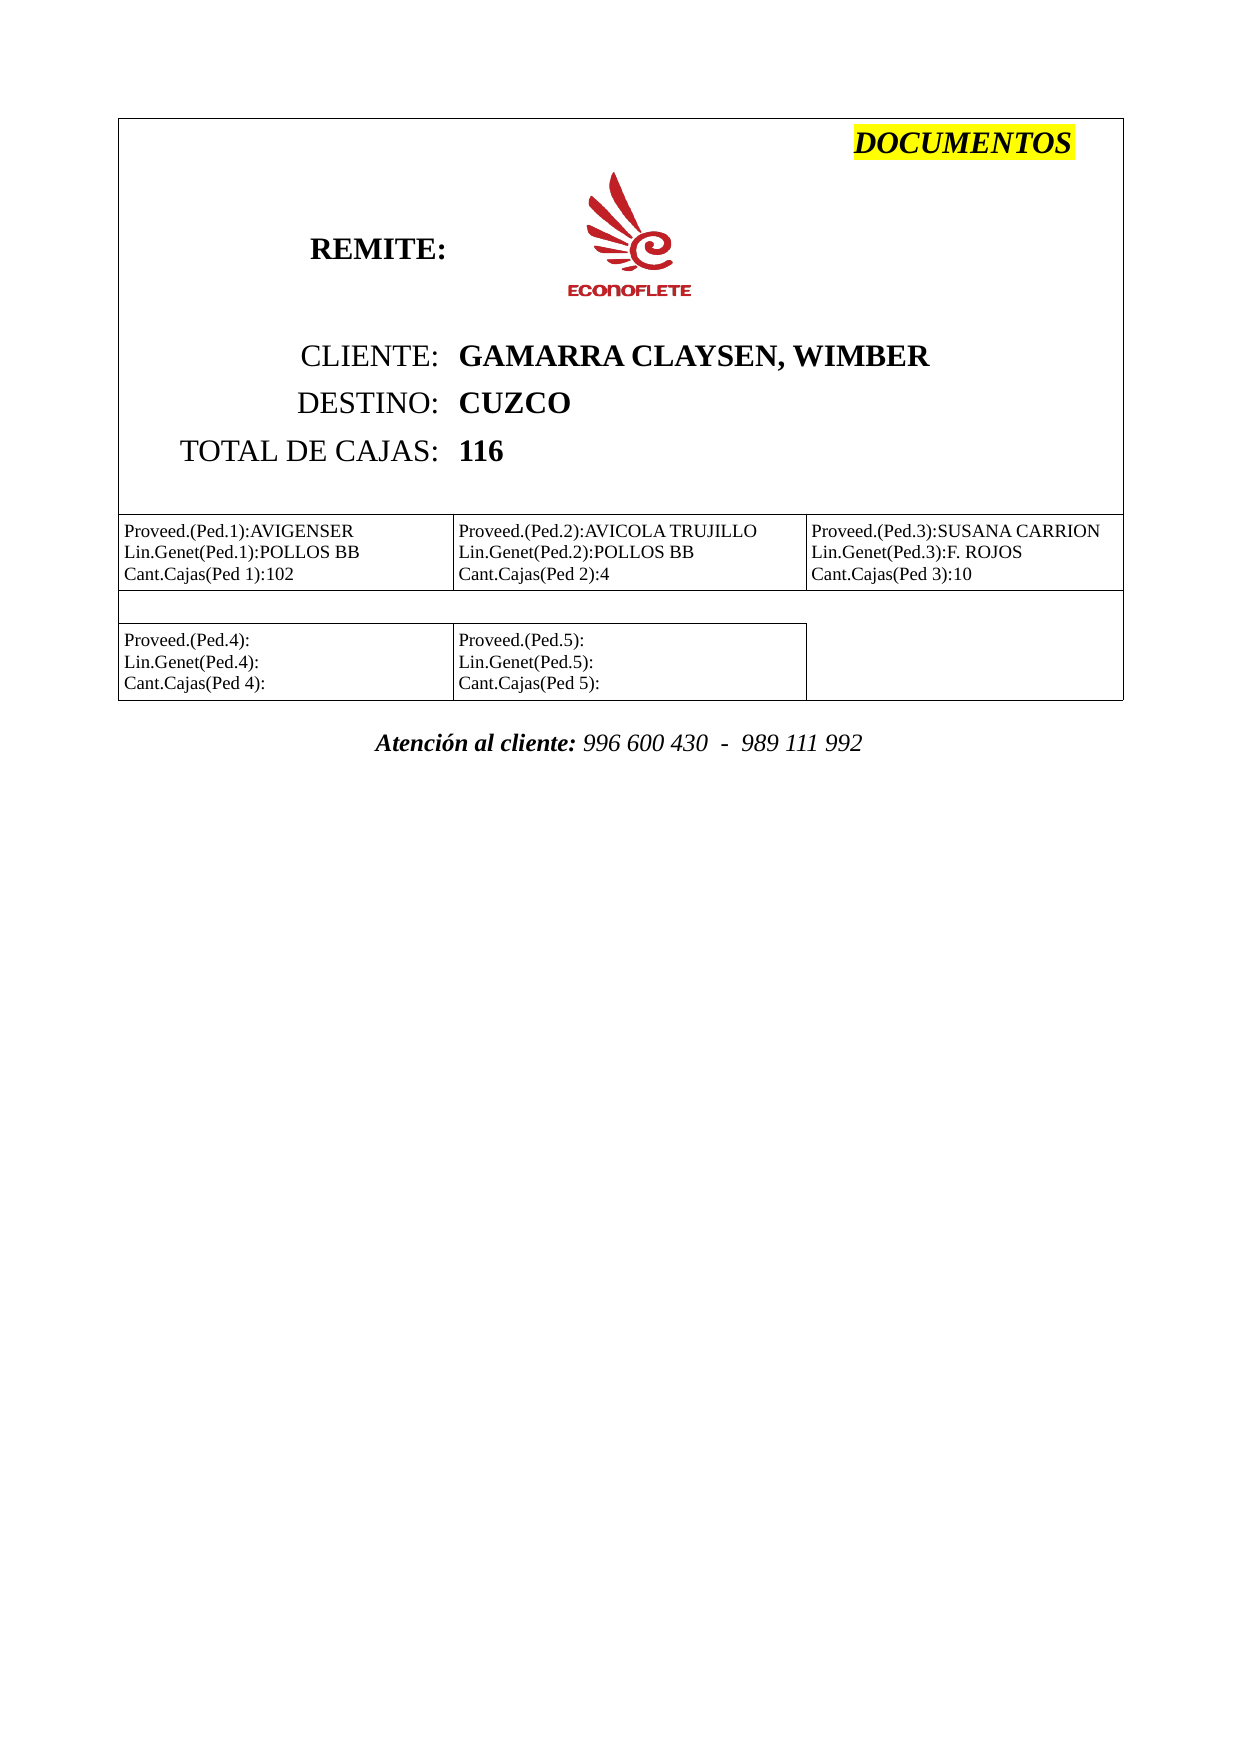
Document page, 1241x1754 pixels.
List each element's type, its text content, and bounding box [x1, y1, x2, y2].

text Atención al cliente: 996 600 430 - 989 111 992 [118, 728, 1122, 757]
table_cell [119, 474, 453, 514]
picture [552, 171, 707, 297]
table_cell 116 [453, 426, 1123, 474]
table_cell DESTINO: [119, 379, 453, 426]
table_cell Proveed.(Ped.4): Lin.Genet(Ped.4): Cant.Cajas(Ped 4): [119, 624, 453, 699]
table_header [453, 119, 806, 166]
table_cell Proveed.(Ped.3):SUSANA CARRION Lin.Genet(Ped.3):F. ROJOS Cant.Cajas(Ped 3):10 [807, 515, 1123, 590]
table_cell [453, 166, 806, 332]
table_cell [453, 591, 806, 623]
table_cell Proveed.(Ped.5): Lin.Genet(Ped.5): Cant.Cajas(Ped 5): [454, 624, 806, 699]
table_cell [806, 474, 1123, 514]
table_cell Proveed.(Ped.1):AVIGENSER Lin.Genet(Ped.1):POLLOS BB Cant.Cajas(Ped 1):102 [119, 515, 453, 590]
table_cell [807, 623, 1123, 699]
table_cell CUZCO [453, 379, 806, 426]
table_cell [806, 591, 1123, 623]
table_header [119, 119, 453, 166]
table_cell [119, 591, 453, 623]
table_cell Proveed.(Ped.2):AVICOLA TRUJILLO Lin.Genet(Ped.2):POLLOS BB Cant.Cajas(Ped 2):4 [454, 515, 806, 590]
table_cell [806, 166, 1123, 332]
table_cell CLIENTE: [119, 332, 453, 379]
table_cell [806, 379, 1123, 426]
table_cell REMITE: [119, 166, 453, 332]
table_cell TOTAL DE CAJAS: [119, 426, 453, 474]
table_cell GAMARRA CLAYSEN, WIMBER [453, 332, 1123, 379]
table_header DOCUMENTOS [806, 119, 1123, 166]
table_cell [453, 474, 806, 514]
